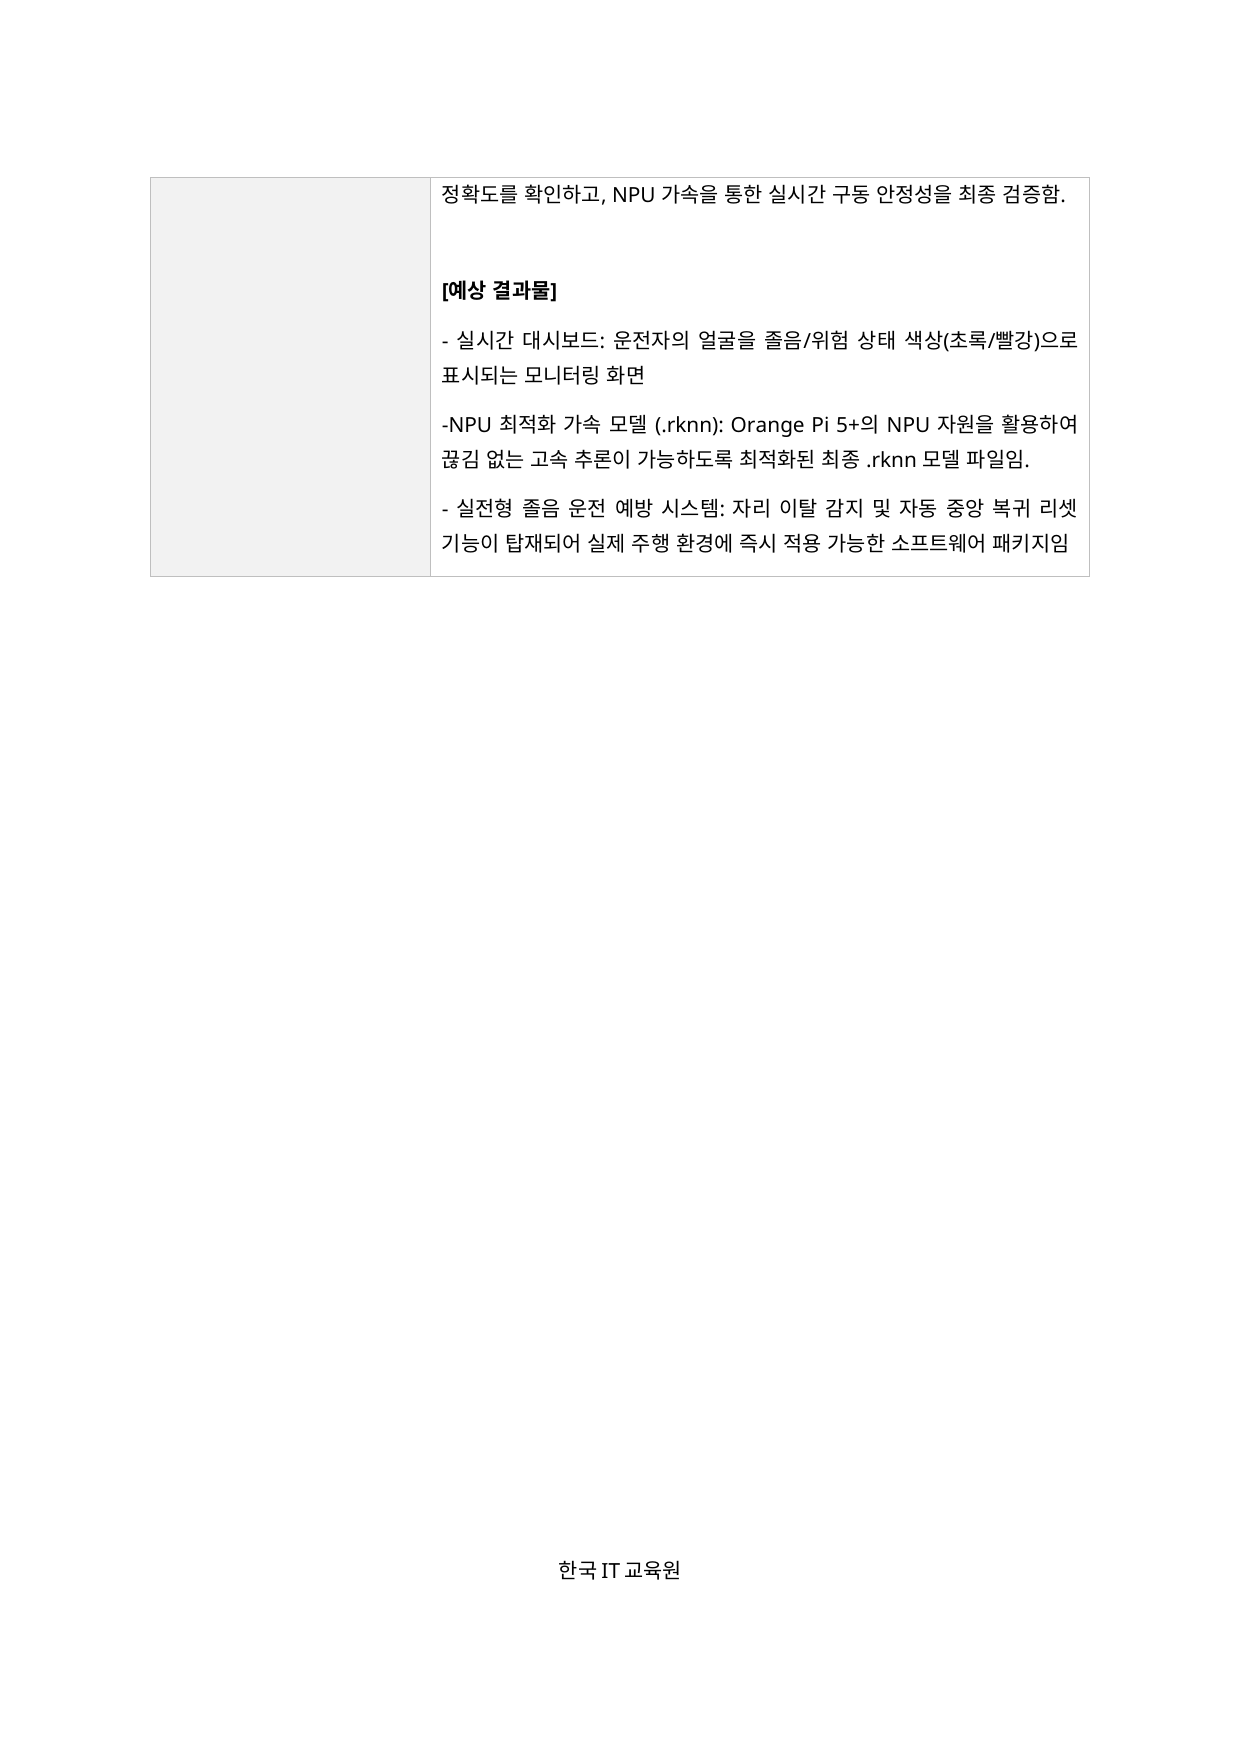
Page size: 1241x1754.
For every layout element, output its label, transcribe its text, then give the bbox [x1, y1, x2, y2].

table_cell 정확도를 확인하고, NPU 가속을 통한 실시간 구동 안정성을 최종 검증함. [예상 결과물] - 실시간 대시보드: 운전자의 얼굴을 졸음/위험 상태 색상(초록/빨강)으로 표시되는 모니터링 화면 -NPU 최적화 가속 모델 (.rknn): Orange Pi 5+의 NPU 자원을 활용하여 끊김 없는 고속 추론이 가능하도록 최적화된 최종 .rknn 모델 파일임. - 실전형 졸음 운전 예방 시스템: 자리 이탈 감지 및 자동 중앙 복귀 리셋 기능이 탑재되어 실제 주행 환경에 즉시 적용 가능한 소프트웨어 패키지임 [431, 178, 1089, 576]
table_cell [151, 178, 430, 576]
